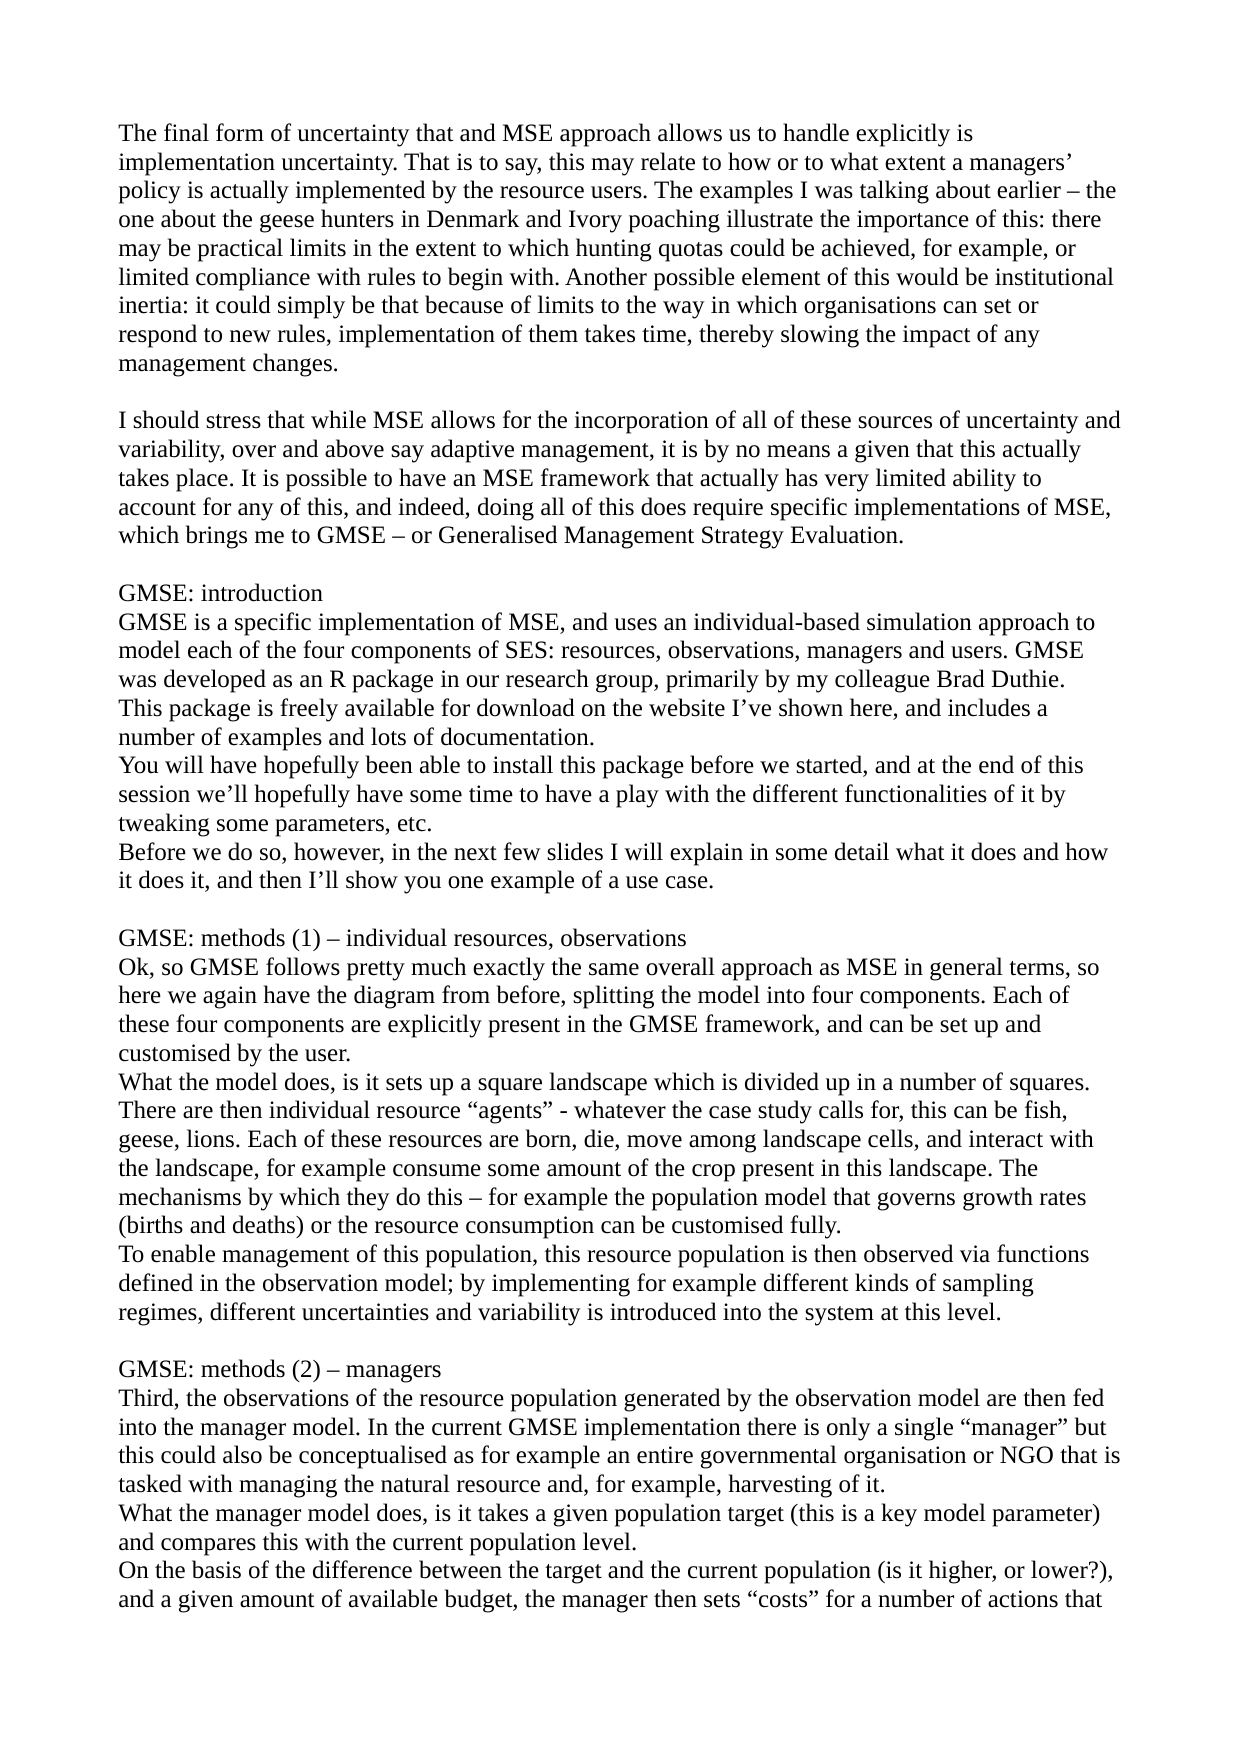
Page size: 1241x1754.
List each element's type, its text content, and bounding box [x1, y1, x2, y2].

text What the model does, is it sets up a square landscape which is divided up in a number of squares. There are then individual resource “agents” - whatever the case study calls for, this can be fish, geese, lions. Each of these resources are born, die, move among landscape cells, and interact with the landscape, for example consume some amount of the crop present in this landscape. The mechanisms by which they do this – for example the population model that governs growth rates (births and deaths) or the resource consumption can be customised fully. [118, 1067, 1122, 1239]
text Ok, so GMSE follows pretty much exactly the same overall approach as MSE in general terms, so here we again have the diagram from before, splitting the model into four components. Each of these four components are explicitly present in the GMSE framework, and can be set up and customised by the user. [118, 952, 1122, 1067]
text Third, the observations of the resource population generated by the observation model are then fed into the manager model. In the current GMSE implementation there is only a single “manager” but this could also be conceptualised as for example an entire governmental organisation or NGO that is tasked with managing the natural resource and, for example, harvesting of it. [118, 1383, 1122, 1498]
text GMSE: methods (2) – managers [118, 1354, 1122, 1383]
text What the manager model does, is it takes a given population target (this is a key model parameter) and compares this with the current population level. [118, 1498, 1122, 1556]
text You will have hopefully been able to install this package before we started, and at the end of this session we’ll hopefully have some time to have a play with the different functionalities of it by tweaking some parameters, etc. [118, 751, 1122, 837]
text GMSE: introduction [118, 578, 1122, 607]
text This package is freely available for download on the website I’ve shown here, and includes a number of examples and lots of documentation. [118, 693, 1122, 751]
text I should stress that while MSE allows for the incorporation of all of these sources of uncertainty and variability, over and above say adaptive management, it is by no means a given that this actually takes place. It is possible to have an MSE framework that actually has very limited ability to account for any of this, and indeed, doing all of this does require specific implementations of MSE, which brings me to GMSE – or Generalised Management Strategy Evaluation. [118, 406, 1122, 549]
text GMSE is a specific implementation of MSE, and uses an individual-based simulation approach to model each of the four components of SES: resources, observations, managers and users. GMSE was developed as an R package in our research group, primarily by my colleague Brad Duthie. [118, 607, 1122, 693]
text The final form of uncertainty that and MSE approach allows us to handle explicitly is implementation uncertainty. That is to say, this may relate to how or to what extent a managers’ policy is actually implemented by the resource users. The examples I was talking about earlier – the one about the geese hunters in Denmark and Ivory poaching illustrate the importance of this: there may be practical limits in the extent to which hunting quotas could be achieved, for example, or limited compliance with rules to begin with. Another possible element of this would be institutional inertia: it could simply be that because of limits to the way in which organisations can set or respond to new rules, implementation of them takes time, thereby slowing the impact of any management changes. [118, 118, 1122, 377]
text To enable management of this population, this resource population is then observed via functions defined in the observation model; by implementing for example different kinds of sampling regimes, different uncertainties and variability is introduced into the system at this level. [118, 1239, 1122, 1326]
text On the basis of the difference between the target and the current population (is it higher, or lower?), and a given amount of available budget, the manager then sets “costs” for a number of actions that [118, 1556, 1122, 1613]
text Before we do so, however, in the next few slides I will explain in some detail what it does and how it does it, and then I’ll show you one example of a use case. [118, 837, 1122, 894]
text GMSE: methods (1) – individual resources, observations [118, 923, 1122, 952]
